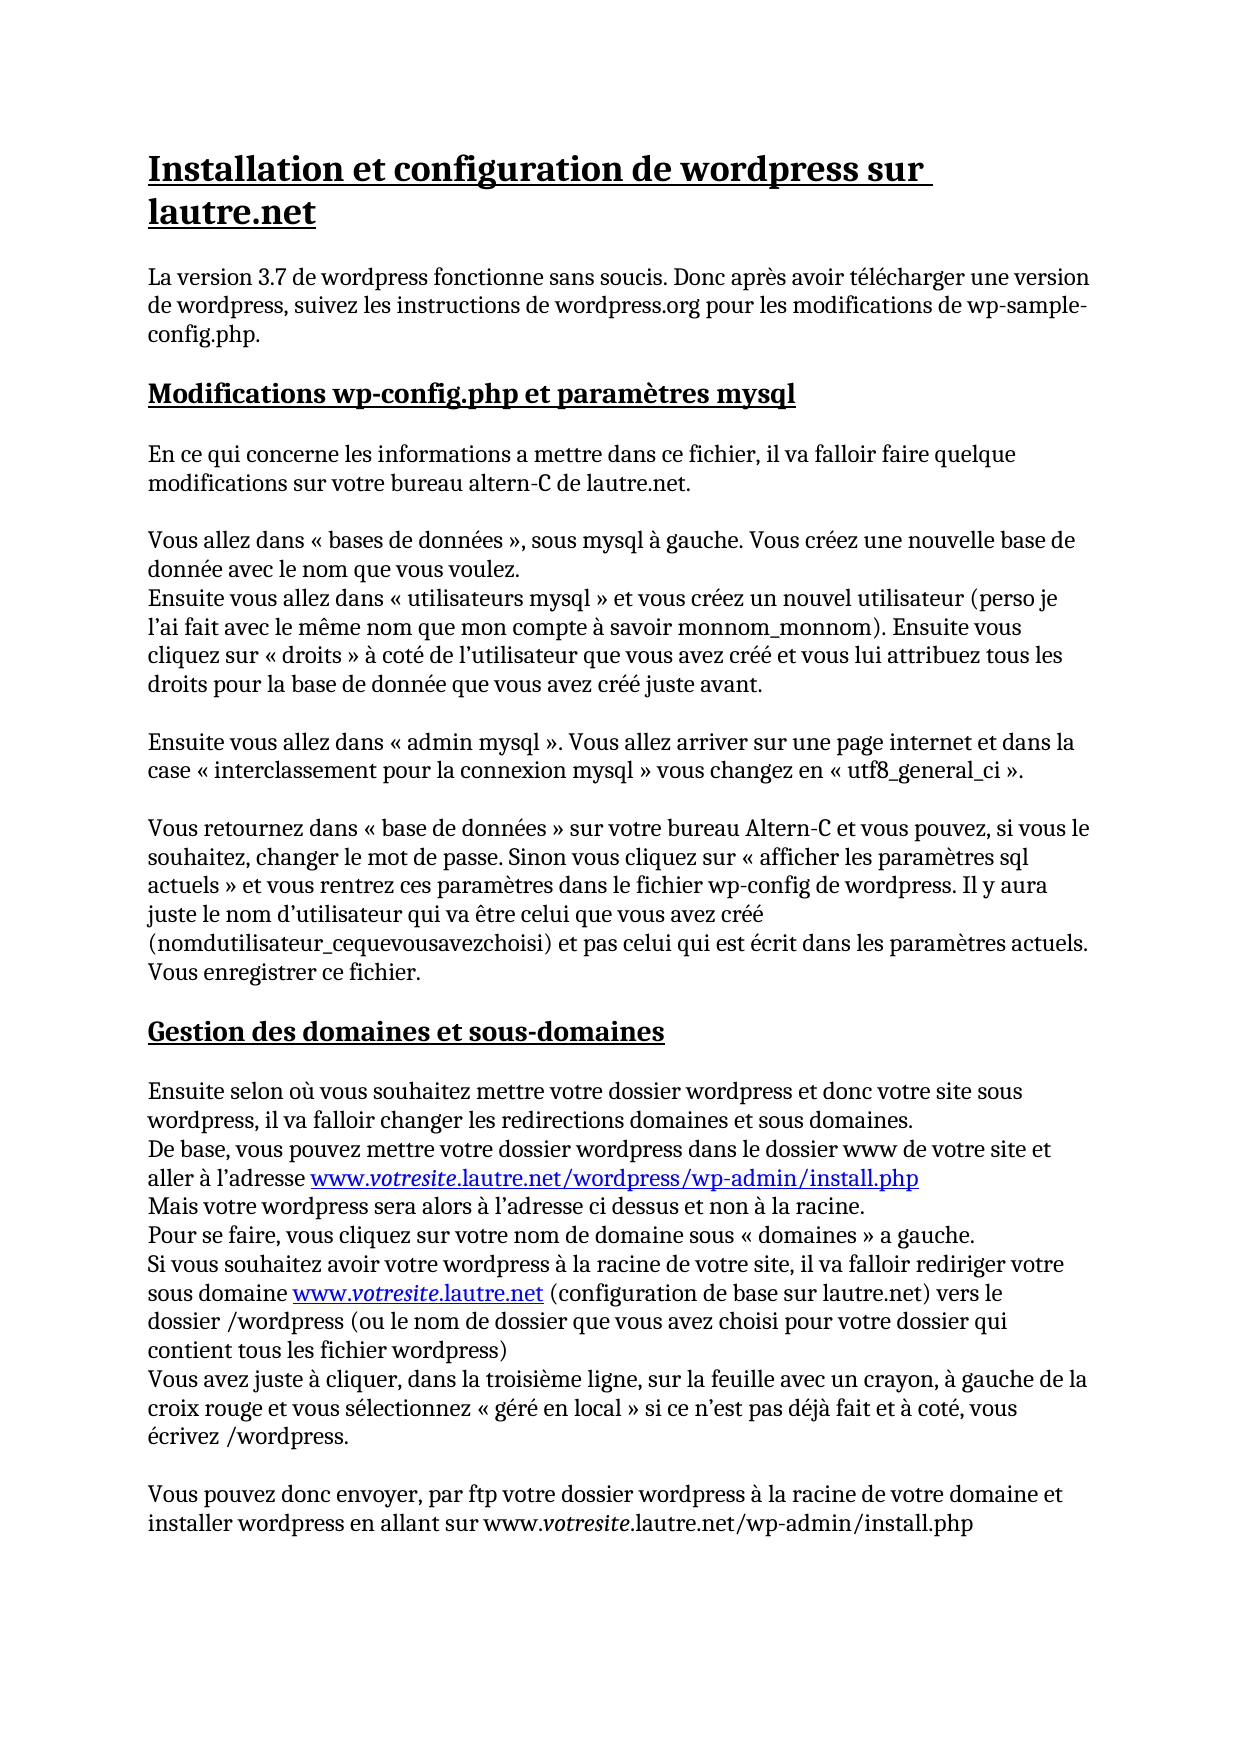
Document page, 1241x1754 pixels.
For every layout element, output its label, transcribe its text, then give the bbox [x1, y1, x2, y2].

text Mais votre wordpress sera alors à l’adresse ci dessus et non à la racine. [148, 1192, 1093, 1221]
text Pour se faire, vous cliquez sur votre nom de domaine sous « domaines » a gauche. [148, 1221, 1093, 1250]
text Vous avez juste à cliquer, dans la troisième ligne, sur la feuille avec un crayon, à gauche de la croix rouge et vous sélectionnez « géré en local » si ce n’est pas déjà fait et à coté, vous écrivez /wordpress. [148, 1365, 1093, 1451]
text Gestion des domaines et sous-domaines [148, 1015, 1093, 1048]
text Installation et configuration de wordpress sur lautre.net [148, 148, 1093, 234]
text Ensuite vous allez dans « admin mysql ». Vous allez arriver sur une page internet et dans la case « interclassement pour la connexion mysql » vous changez en « utf8_general_ci ». [148, 727, 1093, 785]
text Ensuite vous allez dans « utilisateurs mysql » et vous créez un nouvel utilisateur (perso je l’ai fait avec le même nom que mon compte à savoir monnom_monnom). Ensuite vous cliquez sur « droits » à coté de l’utilisateur que vous avez créé et vous lui attribuez tous les droits pour la base de donnée que vous avez créé juste avant. [148, 584, 1093, 699]
text La version 3.7 de wordpress fonctionne sans soucis. Donc après avoir télécharger une version de wordpress, suivez les instructions de wordpress.org pour les modifications de wp-sample-config.php. [148, 263, 1093, 349]
text Vous allez dans « bases de données », sous mysql à gauche. Vous créez une nouvelle base de donnée avec le nom que vous voulez. [148, 526, 1093, 584]
text Vous pouvez donc envoyer, par ftp votre dossier wordpress à la racine de votre domaine et installer wordpress en allant sur www.votresite.lautre.net/wp-admin/install.php [148, 1480, 1093, 1537]
text Vous enregistrer ce fichier. [148, 957, 1093, 986]
text Modifications wp-config.php et paramètres mysql [148, 378, 1093, 411]
text Vous retournez dans « base de données » sur votre bureau Altern-C et vous pouvez, si vous le souhaitez, changer le mot de passe. Sinon vous cliquez sur « afficher les paramètres sql actuels » et vous rentrez ces paramètres dans le fichier wp-config de wordpress. Il y aura juste le nom d’utilisateur qui va être celui que vous avez créé (nomdutilisateur_cequevousavezchoisi) et pas celui qui est écrit dans les paramètres actuels. [148, 814, 1093, 957]
text En ce qui concerne les informations a mettre dans ce fichier, il va falloir faire quelque modifications sur votre bureau altern-C de lautre.net. [148, 440, 1093, 497]
text Si vous souhaitez avoir votre wordpress à la racine de votre site, il va falloir rediriger votre sous domaine www.votresite.lautre.net (configuration de base sur lautre.net) vers le dossier /wordpress (ou le nom de dossier que vous avez choisi pour votre dossier qui contient tous les fichier wordpress) [148, 1250, 1093, 1365]
text Ensuite selon où vous souhaitez mettre votre dossier wordpress et donc votre site sous wordpress, il va falloir changer les redirections domaines et sous domaines. [148, 1077, 1093, 1135]
text De base, vous pouvez mettre votre dossier wordpress dans le dossier www de votre site et aller à l’adresse www.votresite.lautre.net/wordpress/wp-admin/install.php [148, 1135, 1093, 1192]
